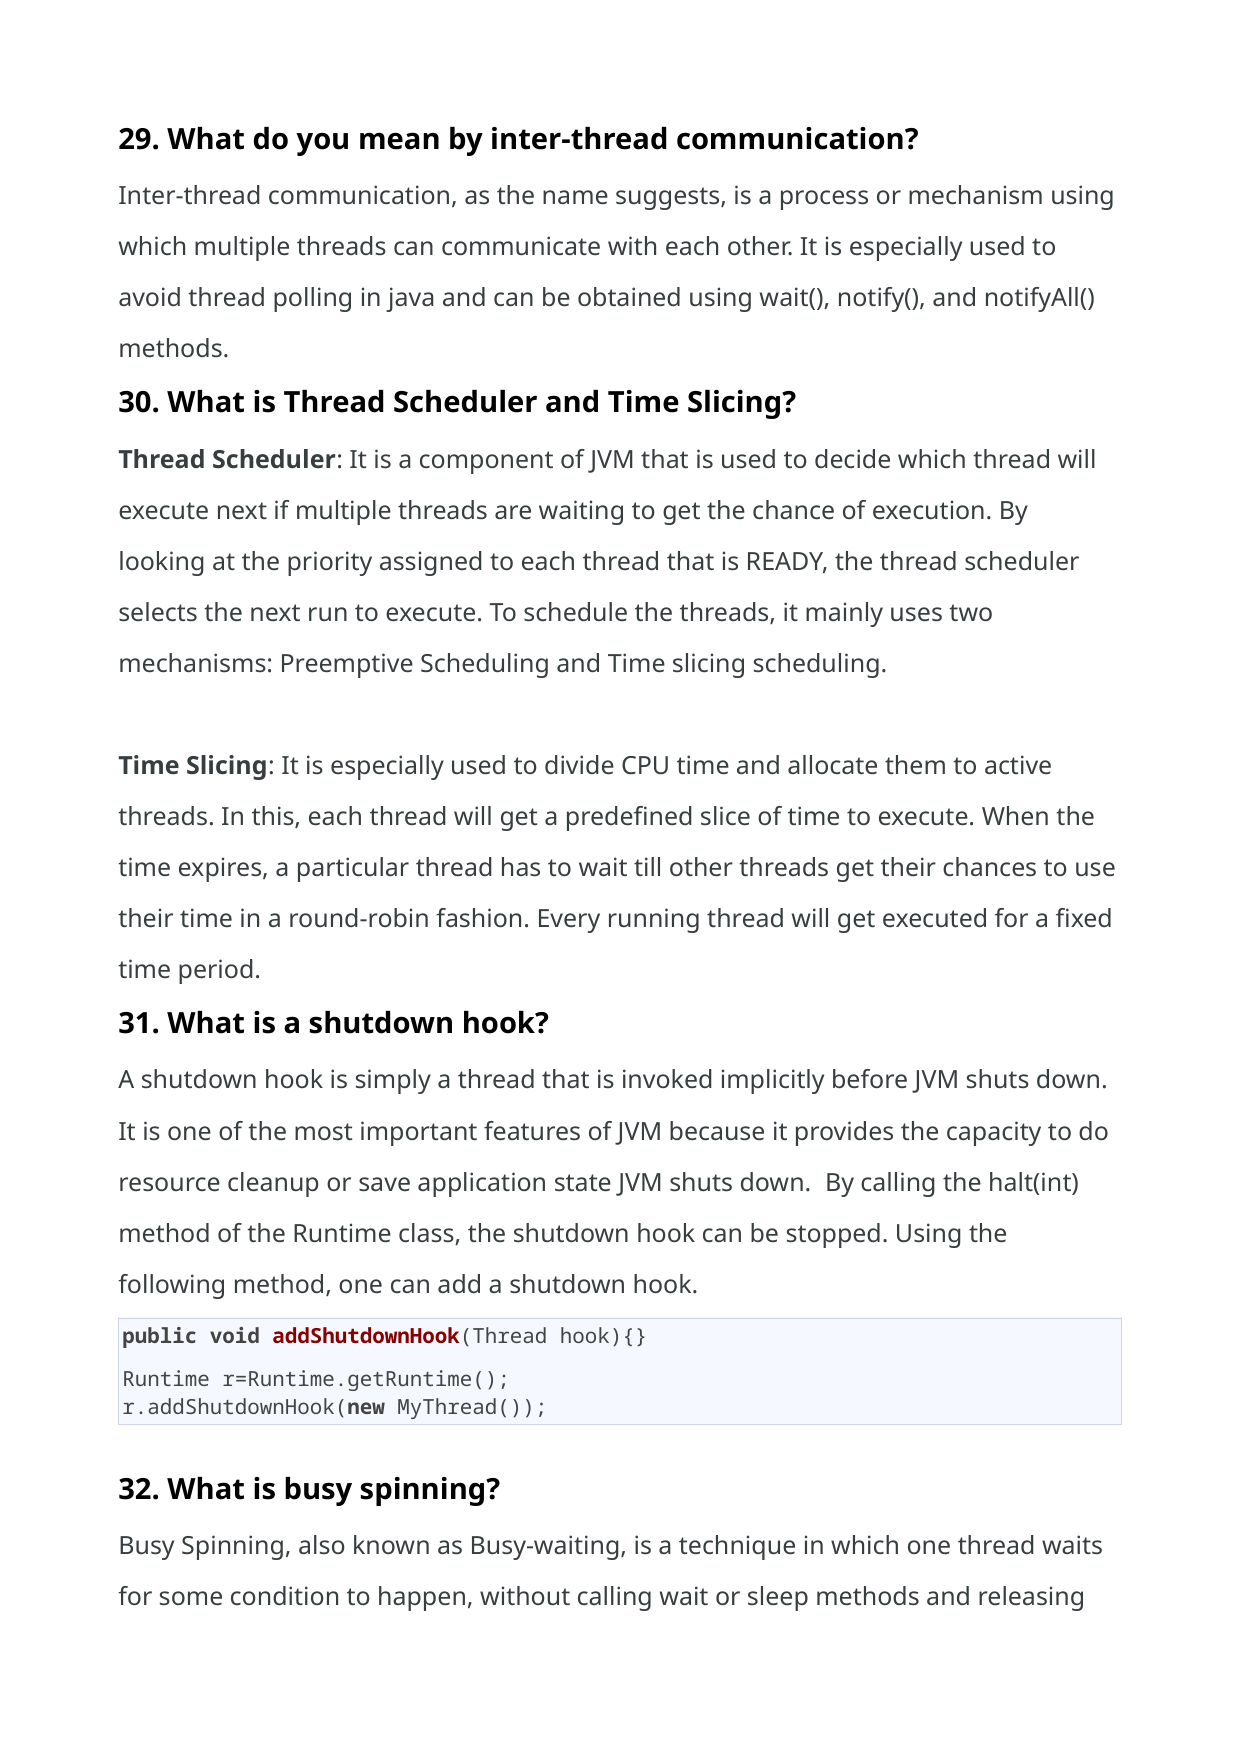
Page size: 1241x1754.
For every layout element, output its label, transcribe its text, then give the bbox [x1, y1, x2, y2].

subtitle 29. What do you mean by inter-thread communication? [118, 118, 1122, 158]
text public void addShutdownHook(Thread hook){} [119, 1319, 1121, 1350]
subtitle 31. What is a shutdown hook? [118, 1003, 1122, 1042]
subtitle 32. What is busy spinning? [118, 1468, 1122, 1508]
subtitle 30. What is Thread Scheduler and Time Slicing? [118, 382, 1122, 421]
text Busy Spinning, also known as Busy-waiting, is a technique in which one thread waits for some condition to happen, without calling wait or sleep methods and releasing [118, 1528, 1122, 1613]
text Inter-thread communication, as the name suggests, is a process or mechanism using which multiple threads can communicate with each other. It is especially used to avoid thread polling in java and can be obtained using wait(), notify(), and notifyAll() methods. [118, 178, 1122, 365]
text Runtime r=Runtime.getRuntime(); [119, 1360, 1121, 1388]
text r.addShutdownHook(new MyThread()); [119, 1388, 1121, 1424]
text Thread Scheduler: It is a component of JVM that is used to decide which thread will execute next if multiple threads are waiting to get the chance of execution. By looking at the priority assigned to each thread that is READY, the thread scheduler selects the next run to execute. To schedule the threads, it mainly uses two mechanisms: Preemptive Scheduling and Time slicing scheduling. Time Slicing: It is especially used to divide CPU time and allocate them to active threads. In this, each thread will get a predefined slice of time to execute. When the time expires, a particular thread has to wait till other threads get their chances to use their time in a round-robin fashion. Every running thread will get executed for a fixed time period. [118, 441, 1122, 986]
text A shutdown hook is simply a thread that is invoked implicitly before JVM shuts down. It is one of the most important features of JVM because it provides the capacity to do resource cleanup or save application state JVM shuts down. By calling the halt(int) method of the Runtime class, the shutdown hook can be stopped. Using the following method, one can add a shutdown hook. [118, 1062, 1122, 1300]
